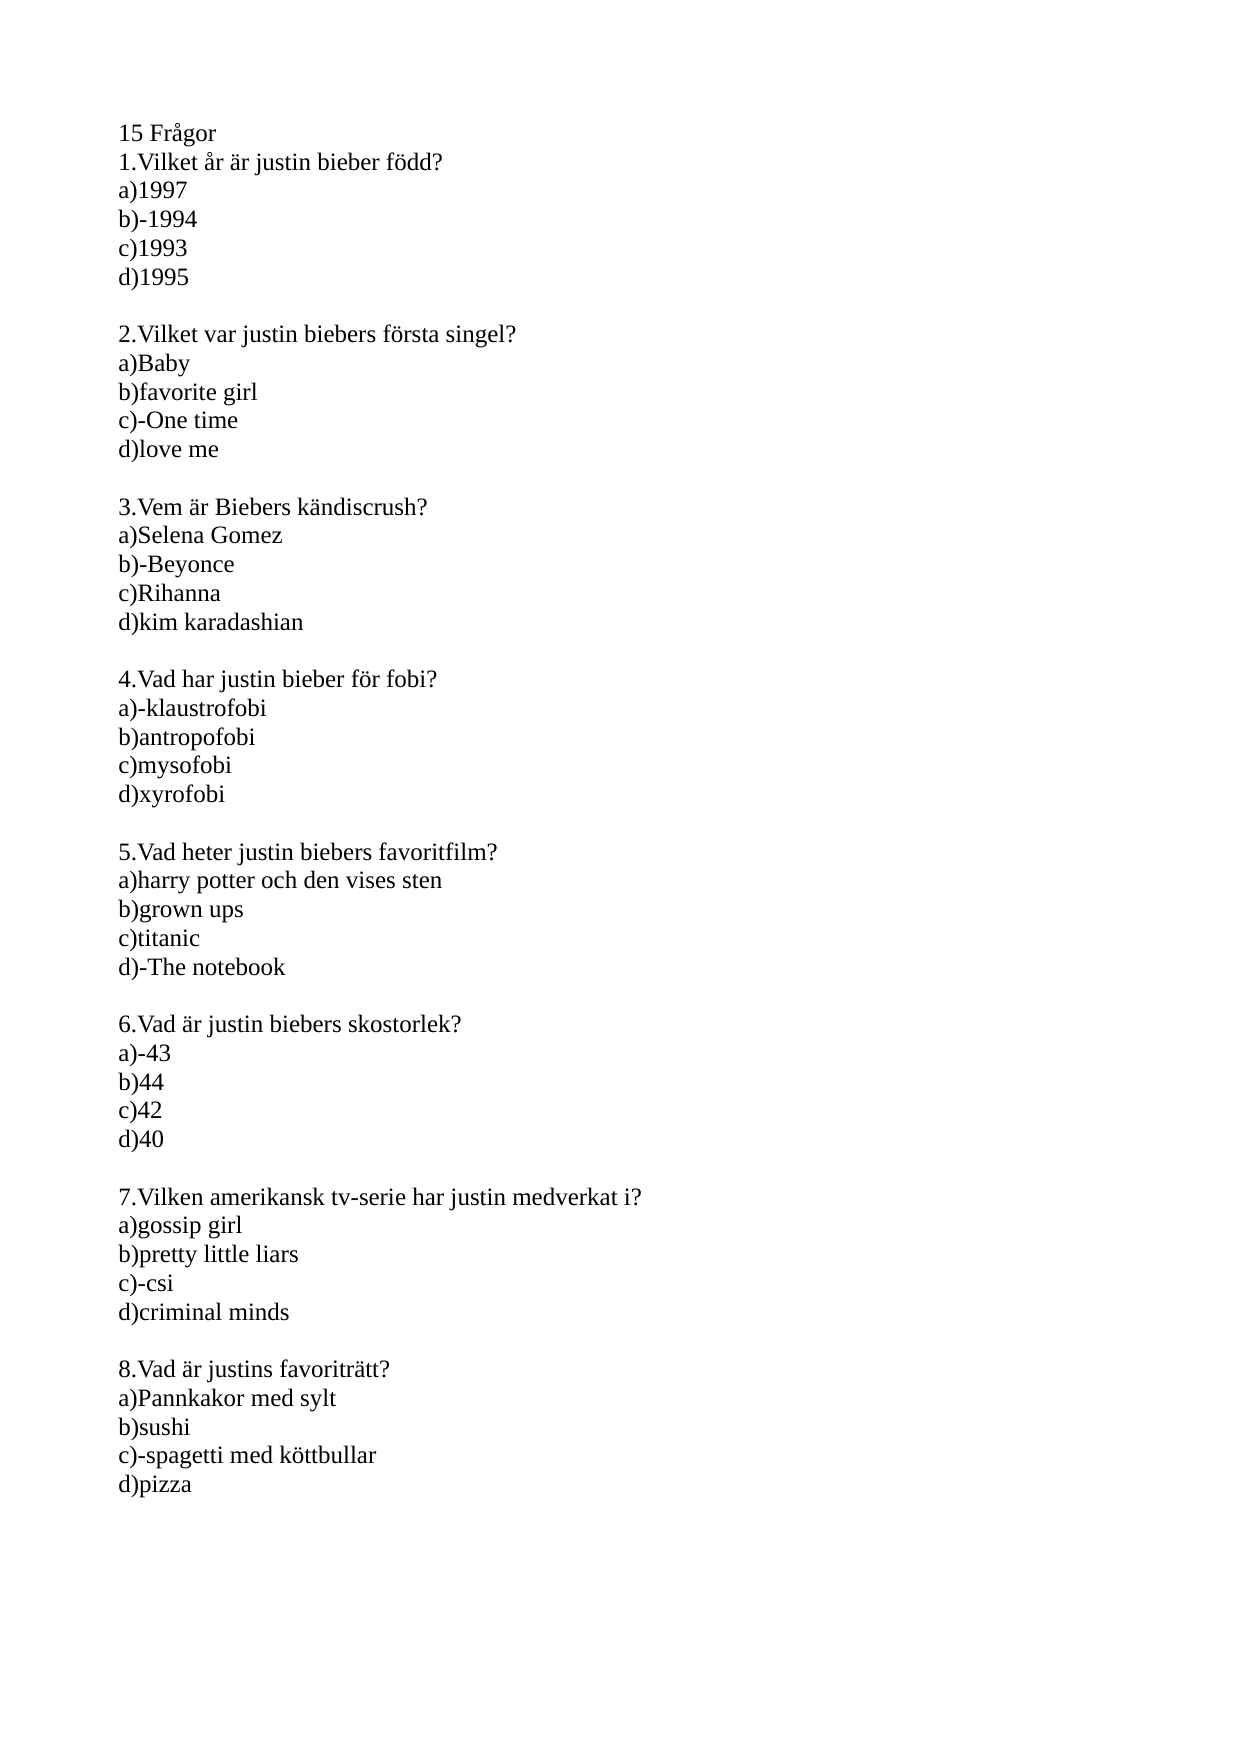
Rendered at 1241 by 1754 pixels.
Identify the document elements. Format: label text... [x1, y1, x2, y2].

text c)42 [118, 1096, 1122, 1124]
text b)-Beyonce [118, 549, 1122, 578]
text a)-klaustrofobi [118, 693, 1122, 722]
text a)harry potter och den vises sten [118, 866, 1122, 894]
text c)-One time [118, 406, 1122, 434]
text 2.Vilket var justin biebers första singel? [118, 319, 1122, 348]
text 15 Frågor [118, 118, 1122, 147]
text 6.Vad är justin biebers skostorlek? [118, 1009, 1122, 1038]
text c)mysofobi [118, 751, 1122, 779]
text d)kim karadashian [118, 607, 1122, 636]
text d)xyrofobi [118, 779, 1122, 808]
text d)-The notebook [118, 952, 1122, 981]
text c)-csi [118, 1268, 1122, 1297]
text 8.Vad är justins favoriträtt? [118, 1354, 1122, 1383]
text d)40 [118, 1124, 1122, 1153]
text b)grown ups [118, 894, 1122, 923]
text c)Rihanna [118, 578, 1122, 607]
text d)1995 [118, 262, 1122, 291]
text d)criminal minds [118, 1297, 1122, 1326]
text a)gossip girl [118, 1211, 1122, 1239]
text c)1993 [118, 233, 1122, 262]
text b)-1994 [118, 204, 1122, 233]
text b)sushi [118, 1412, 1122, 1441]
text b)favorite girl [118, 377, 1122, 406]
text a)Pannkakor med sylt [118, 1383, 1122, 1412]
text c)titanic [118, 923, 1122, 952]
text a)Baby [118, 348, 1122, 377]
text 4.Vad har justin bieber för fobi? [118, 664, 1122, 693]
text 1.Vilket år är justin bieber född? [118, 147, 1122, 176]
text d)love me [118, 434, 1122, 463]
text b)pretty little liars [118, 1239, 1122, 1268]
text a)1997 [118, 176, 1122, 204]
text a)-43 [118, 1038, 1122, 1067]
text a)Selena Gomez [118, 521, 1122, 549]
text 5.Vad heter justin biebers favoritfilm? [118, 837, 1122, 866]
text c)-spagetti med köttbullar [118, 1441, 1122, 1469]
text d)pizza [118, 1469, 1122, 1498]
text 3.Vem är Biebers kändiscrush? [118, 492, 1122, 521]
text b)44 [118, 1067, 1122, 1096]
text b)antropofobi [118, 722, 1122, 751]
text 7.Vilken amerikansk tv-serie har justin medverkat i? [118, 1182, 1122, 1211]
